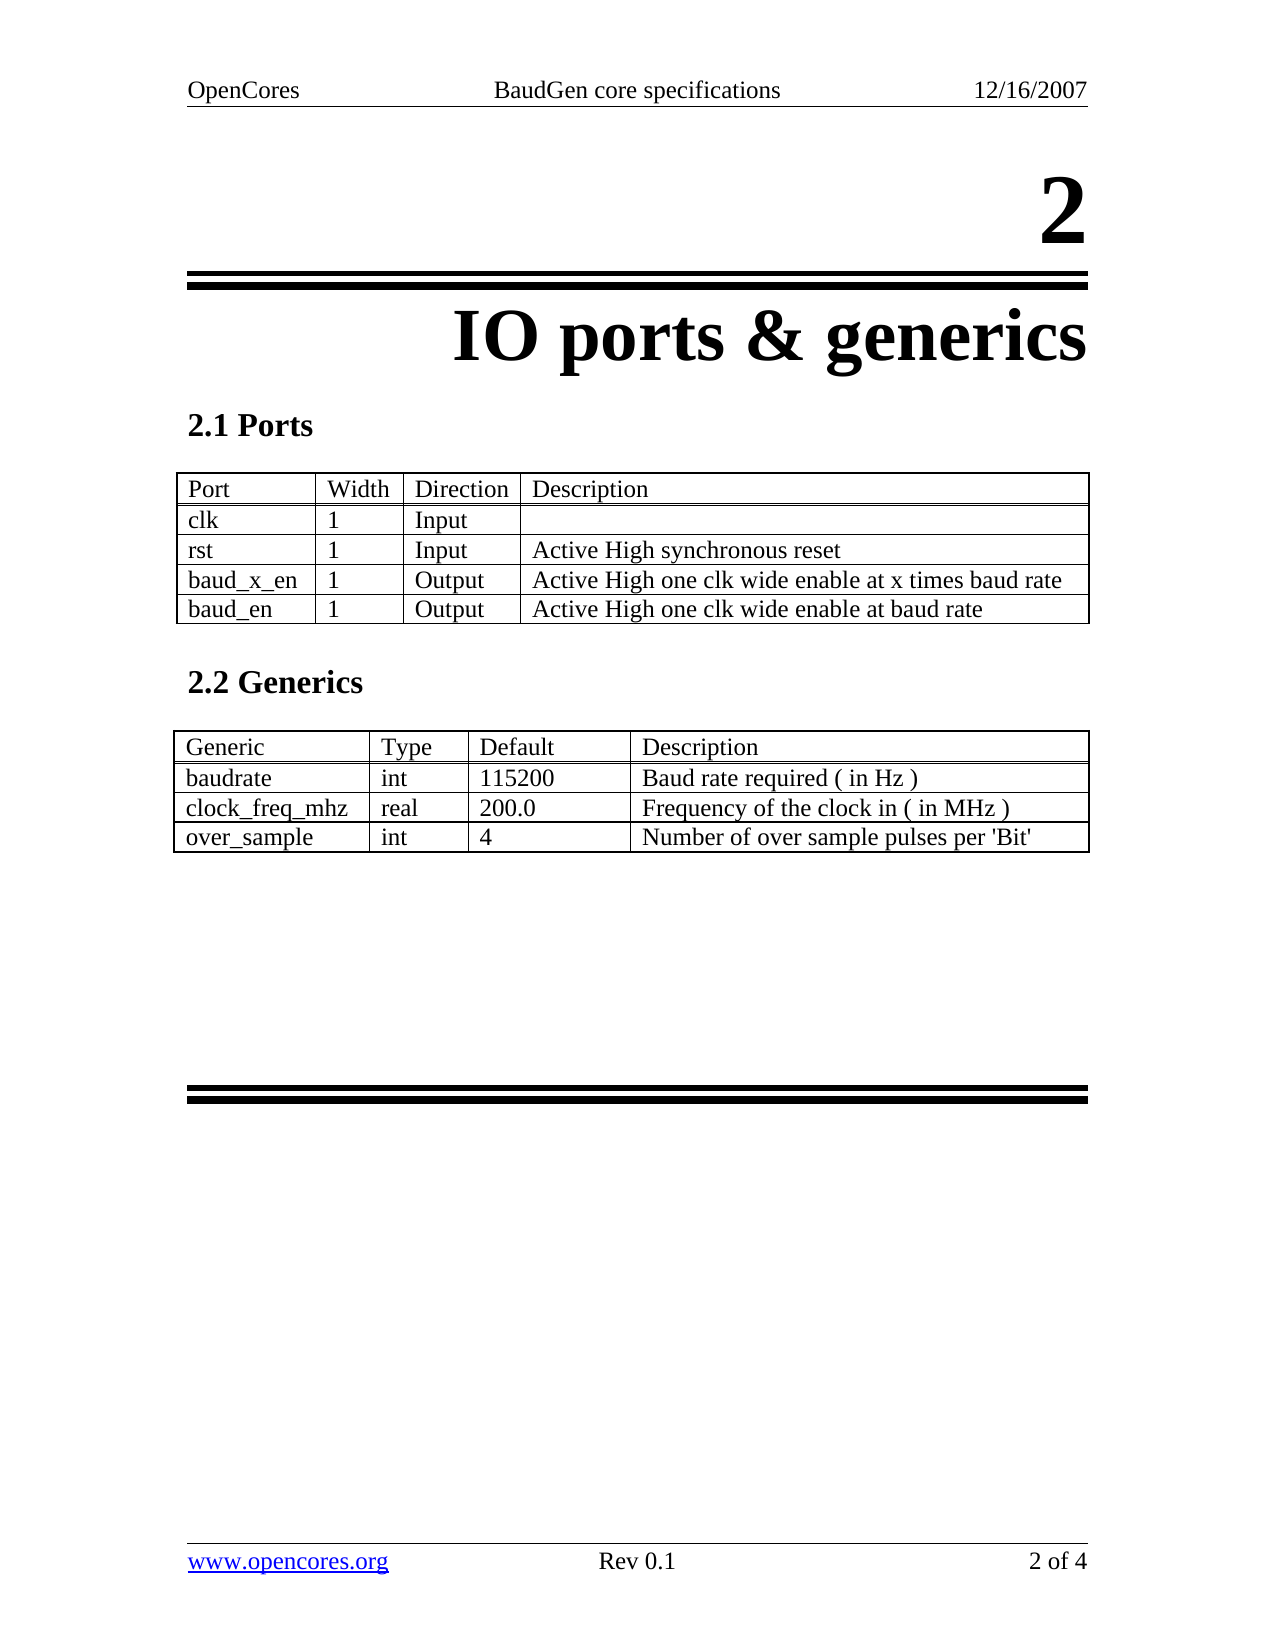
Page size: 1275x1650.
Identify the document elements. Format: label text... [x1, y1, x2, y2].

table_cell 1 [316, 506, 403, 534]
text IO ports & generics [187, 290, 1088, 376]
subtitle 2.1 Ports [187, 405, 1088, 443]
table_cell Baud rate required ( in Hz ) [631, 764, 1088, 792]
subtitle 2.2 Generics [187, 663, 1088, 701]
table_cell Active High one clk wide enable at baud rate [521, 595, 1088, 623]
table_cell 115200 [469, 764, 630, 792]
table_cell int [370, 823, 468, 851]
table_cell Input [404, 535, 520, 564]
table_header Width [316, 474, 403, 503]
table_cell baud_en [178, 595, 315, 623]
table_cell Output [404, 595, 520, 623]
table_cell rst [178, 535, 315, 564]
table_cell 1 [316, 535, 403, 564]
table_cell clock_freq_mhz [175, 793, 369, 821]
table_header Type [370, 732, 468, 761]
table_cell Number of over sample pulses per 'Bit' [631, 823, 1088, 851]
table_header Port [178, 474, 315, 503]
table_cell Active High one clk wide enable at x times baud rate [521, 565, 1088, 593]
table_cell over_sample [175, 823, 369, 851]
table_header Description [631, 732, 1088, 761]
table_cell 200.0 [469, 793, 630, 821]
table_cell int [370, 764, 468, 792]
table_cell 1 [316, 565, 403, 593]
table_header Description [521, 474, 1088, 503]
table_cell [521, 506, 1088, 534]
table_cell Frequency of the clock in ( in MHz ) [631, 793, 1088, 821]
subtitle [187, 276, 1088, 282]
table_cell 4 [469, 823, 630, 851]
table_cell Input [404, 506, 520, 534]
table_header Generic [175, 732, 369, 761]
table_cell 1 [316, 595, 403, 623]
subtitle 2 [187, 150, 1088, 271]
table_cell baud_x_en [178, 565, 315, 593]
table_header Default [469, 732, 630, 761]
table_cell Output [404, 565, 520, 593]
table_cell real [370, 793, 468, 821]
table_cell Active High synchronous reset [521, 535, 1088, 564]
table_cell clk [178, 506, 315, 534]
table_header Direction [404, 474, 520, 503]
table_cell baudrate [175, 764, 369, 792]
